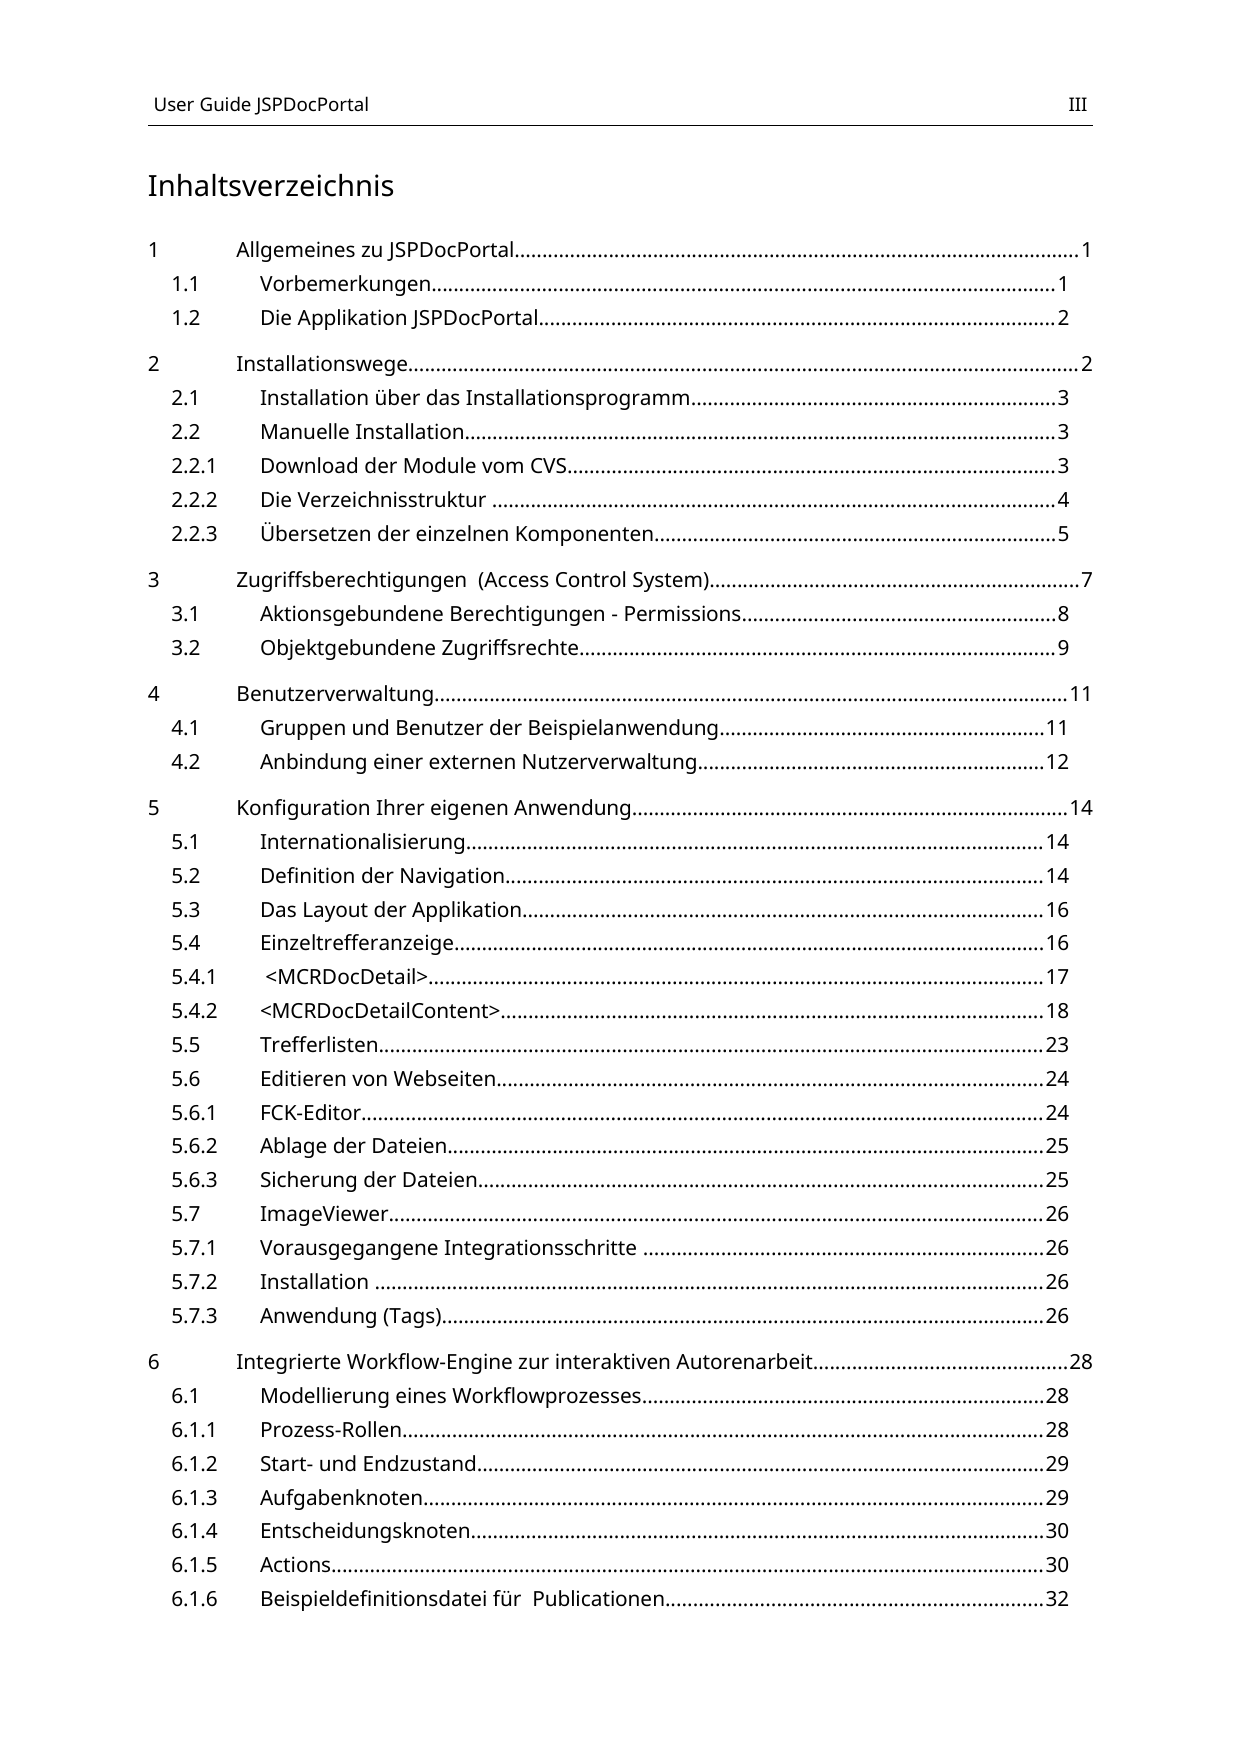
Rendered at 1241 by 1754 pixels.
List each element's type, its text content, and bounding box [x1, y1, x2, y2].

text 3.2 Objektgebundene Zugriffsrechte 9 [171, 633, 1069, 661]
text 5.7 ImageViewer 26 [171, 1199, 1069, 1228]
text 2.1 Installation über das Installationsprogramm 3 [171, 383, 1069, 411]
text 6.1.2 Start- und Endzustand 29 [171, 1449, 1069, 1477]
text 1.1 Vorbemerkungen 1 [171, 269, 1069, 297]
text 5.7.1 Vorausgegangene Integrationsschritte 26 [171, 1233, 1069, 1261]
text 6.1.3 Aufgabenknoten 29 [171, 1483, 1069, 1511]
text Inhaltsverzeichnis [148, 165, 1093, 204]
text 6.1 Modellierung eines Workflowprozesses 28 [171, 1381, 1069, 1409]
text 5.4.2 <MCRDocDetailContent> 18 [171, 996, 1069, 1024]
text 2.2.3 Übersetzen der einzelnen Komponenten 5 [171, 519, 1069, 547]
text 1.2 Die Applikation JSPDocPortal 2 [171, 303, 1069, 331]
text 6.1.4 Entscheidungsknoten 30 [171, 1517, 1069, 1545]
text 5.2 Definition der Navigation 14 [171, 861, 1069, 889]
text 4 Benutzerverwaltung 11 [148, 679, 1093, 707]
text 5.6 Editieren von Webseiten 24 [171, 1064, 1069, 1092]
text 5.3 Das Layout der Applikation 16 [171, 895, 1069, 923]
text 2.2.2 Die Verzeichnisstruktur 4 [171, 485, 1069, 513]
text 5.6.3 Sicherung der Dateien 25 [171, 1166, 1069, 1194]
text 5.1 Internationalisierung 14 [171, 827, 1069, 855]
text 5.6.1 FCK-Editor 24 [171, 1098, 1069, 1126]
text 4.1 Gruppen und Benutzer der Beispielanwendung 11 [171, 713, 1069, 741]
text 6.1.1 Prozess-Rollen 28 [171, 1415, 1069, 1443]
text 5 Konfiguration Ihrer eigenen Anwendung 14 [148, 793, 1093, 821]
text 1 Allgemeines zu JSPDocPortal 1 [148, 235, 1093, 263]
text 2.2 Manuelle Installation 3 [171, 417, 1069, 445]
text 6.1.5 Actions 30 [171, 1550, 1069, 1579]
text 4.2 Anbindung einer externen Nutzerverwaltung 12 [171, 747, 1069, 775]
text 6 Integrierte Workflow-Engine zur interaktiven Autorenarbeit 28 [148, 1347, 1093, 1376]
text 5.4.1 <MCRDocDetail> 17 [171, 962, 1069, 991]
text 5.5 Trefferlisten 23 [171, 1030, 1069, 1058]
text 5.6.2 Ablage der Dateien 25 [171, 1132, 1069, 1160]
text 5.7.2 Installation 26 [171, 1267, 1069, 1295]
text 3 Zugriffsberechtigungen (Access Control System) 7 [148, 565, 1093, 593]
text 6.1.6 Beispieldefinitionsdatei für Publicationen 32 [171, 1584, 1069, 1612]
text 2.2.1 Download der Module vom CVS 3 [171, 451, 1069, 479]
text 3.1 Aktionsgebundene Berechtigungen - Permissions 8 [171, 599, 1069, 627]
text 5.7.3 Anwendung (Tags) 26 [171, 1301, 1069, 1329]
text 2 Installationswege 2 [148, 349, 1093, 378]
text 5.4 Einzeltrefferanzeige 16 [171, 928, 1069, 957]
